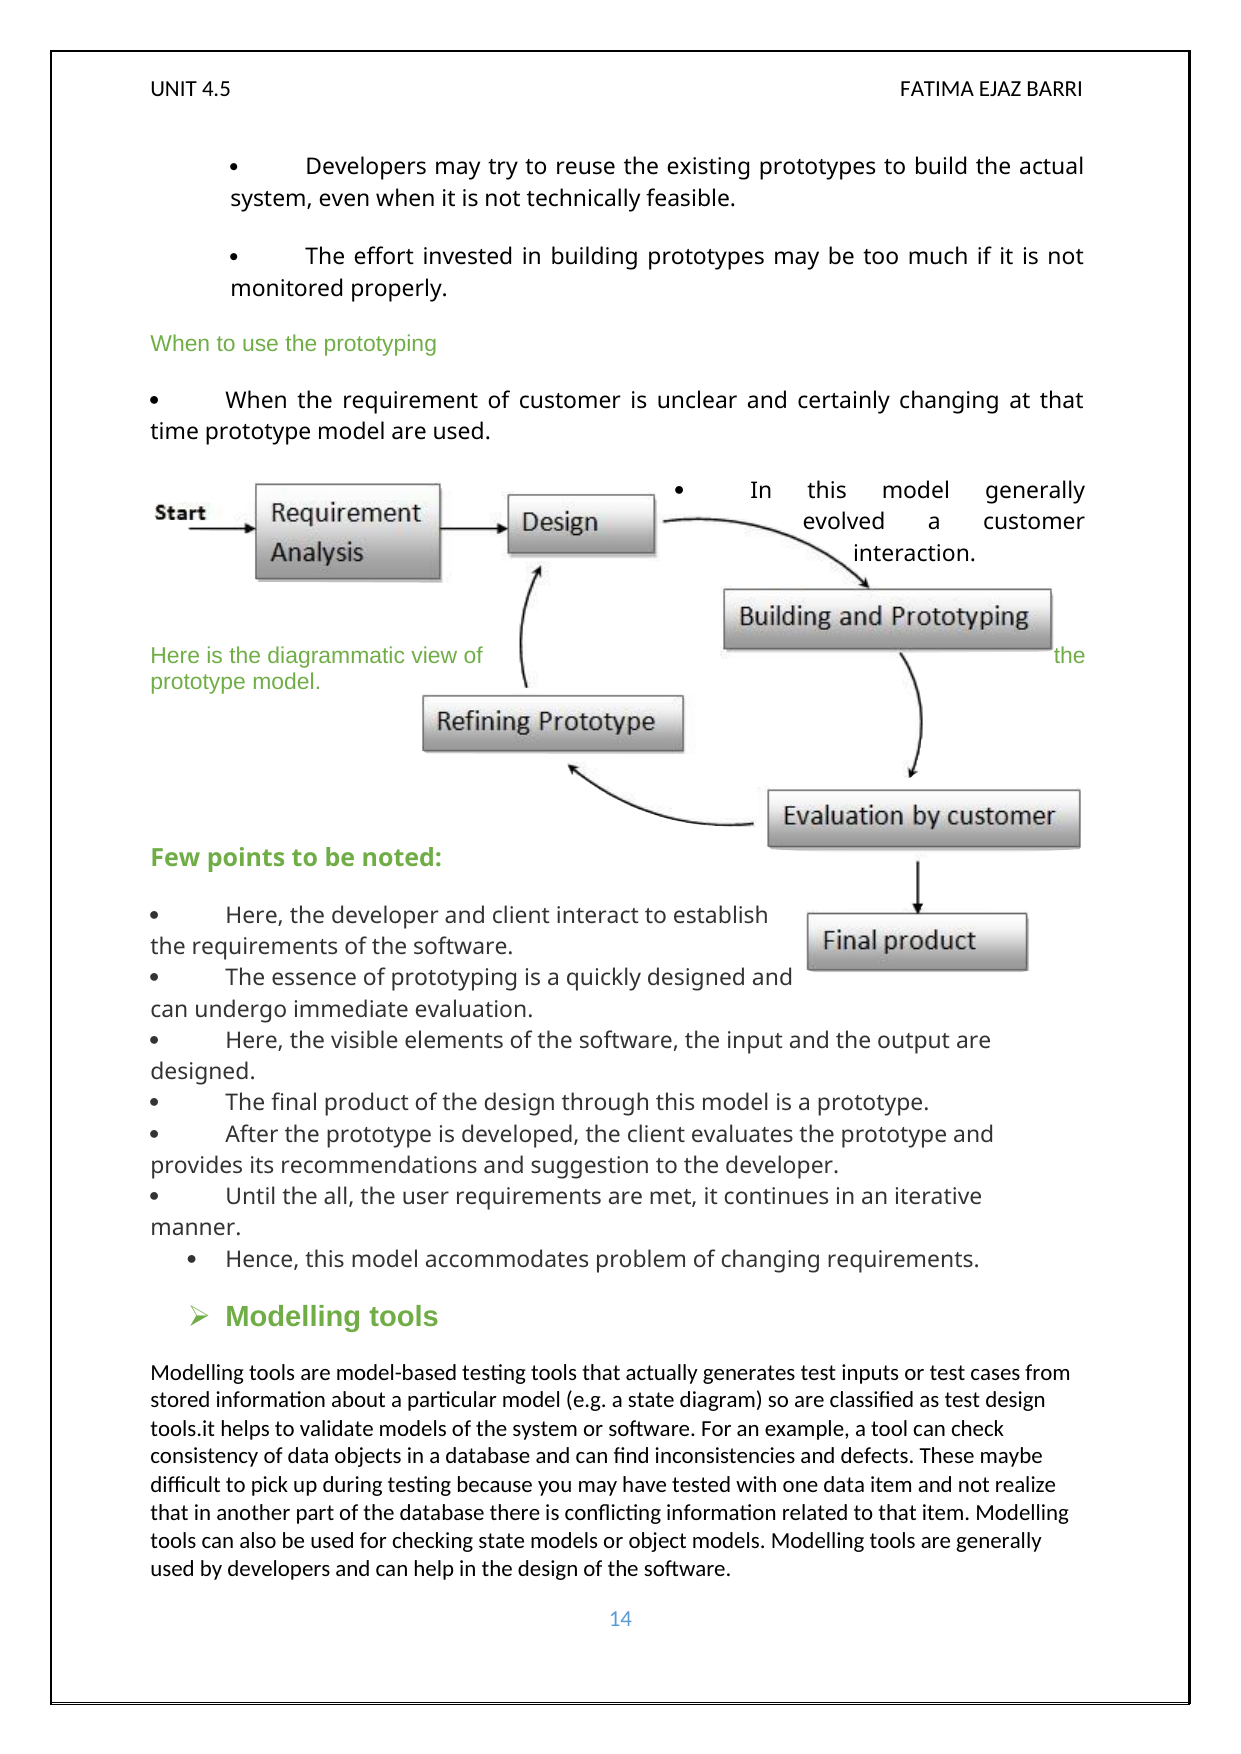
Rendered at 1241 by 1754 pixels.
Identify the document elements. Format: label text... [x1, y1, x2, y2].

text Few points to be noted: [150, 840, 915, 874]
list The effort invested in building prototypes may be too much if it is not monitored properly. [230, 240, 1085, 303]
text [920, 840, 1090, 874]
text When to use the prototyping [150, 330, 1085, 357]
text Here is the diagrammatic view of the prototype model. [150, 642, 914, 694]
list When the requirement of customer is unclear and certainly changing at that time prototype model are used. [150, 384, 1085, 447]
list Hence, this model accommodates problem of changing requirements. [188, 1243, 1090, 1274]
text Here is the diagrammatic view of the prototype model. [905, 642, 1090, 694]
list Until the all, the user requirements are met, it continues in an iterative manner. [150, 1180, 1040, 1243]
list Here, the developer and client interact to establish the requirements of the software. [150, 899, 912, 961]
list Developers may try to reuse the existing prototypes to build the actual system, even when it is not technically feasible. [230, 150, 1085, 213]
list The essence of prototyping is a quickly designed and can undergo immediate evaluation. [150, 961, 1040, 1024]
list The final product of the design through this model is a prototype. [150, 1086, 1040, 1118]
list After the prototype is developed, the client evaluates the prototype and provides its recommendations and suggestion to the developer. [150, 1118, 1040, 1180]
text Modelling tools are model-based testing tools that actually generates test inputs or test cases from stored information about a particular model (e.g. a state diagram) so are classified as test design tools.it helps to validate models of the system or software. For an example, a tool can check consistency of data objects in a database and can find inconsistencies and defects. These maybe difficult to pick up during testing because you may have tested with one data item and not realize that in another part of the database there is conflicting information related to that item. Modelling tools can also be used for checking state models or object models. Modelling tools are generally used by developers and can help in the design of the software. [150, 1358, 1090, 1582]
list [922, 899, 1040, 961]
list Modelling tools [188, 1299, 1090, 1333]
list In this model generally evolved a customer interaction. [150, 474, 1085, 568]
list Here, the visible elements of the software, the input and the output are designed. [150, 1024, 1040, 1086]
